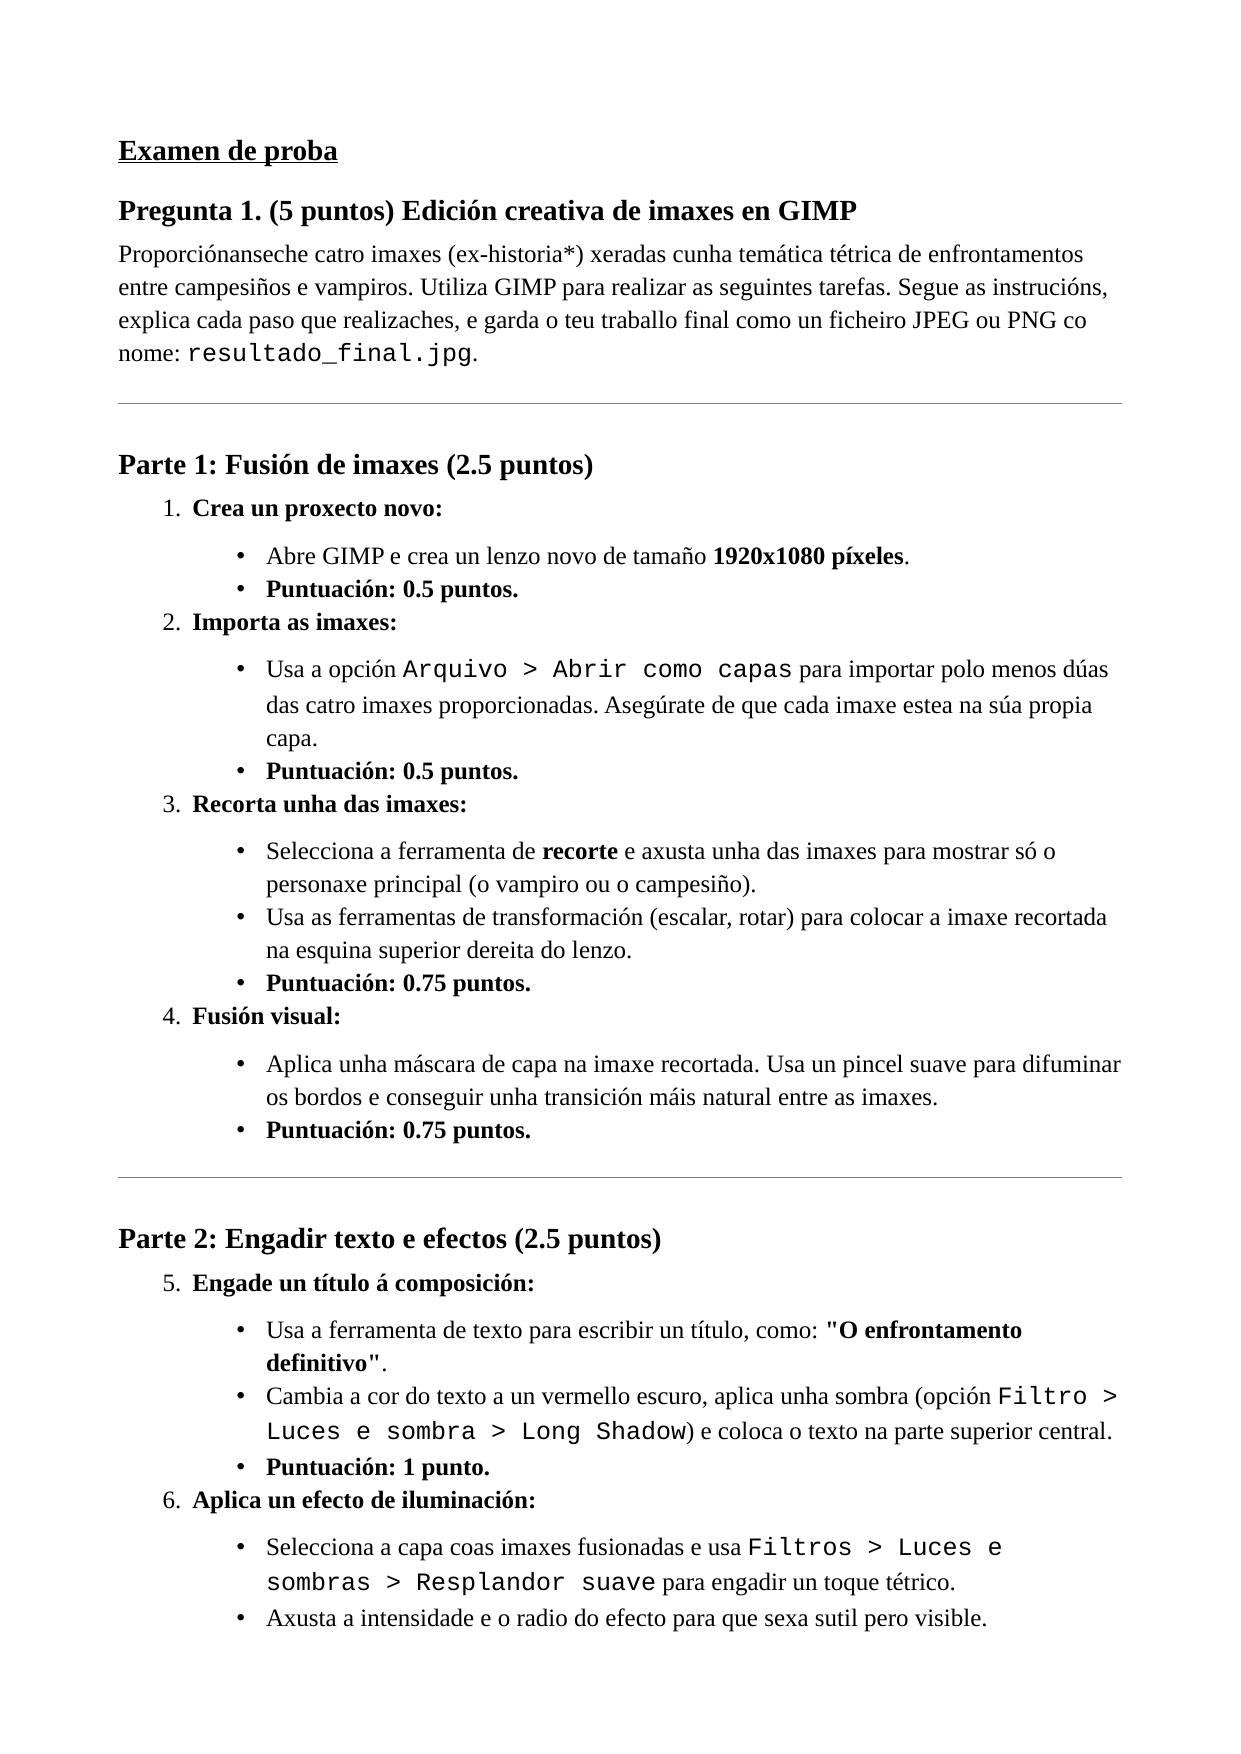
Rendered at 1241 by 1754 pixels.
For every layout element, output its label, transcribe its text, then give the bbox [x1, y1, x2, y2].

list Puntuación: 0.75 puntos. [236, 1115, 1122, 1144]
list Recorta unha das imaxes: [162, 789, 1122, 817]
subtitle Pregunta 1. (5 puntos) Edición creativa de imaxes en GIMP [118, 193, 1122, 227]
subtitle Parte 2: Engadir texto e efectos (2.5 puntos) [118, 1222, 1122, 1255]
list Axusta a intensidade e o radio do efecto para que sexa sutil pero visible. [236, 1603, 1122, 1632]
list Puntuación: 0.5 puntos. [236, 756, 1122, 784]
list Importa as imaxes: [162, 607, 1122, 636]
list Cambia a cor do texto a un vermello escuro, aplica unha sombra (opción Filtro > Luces e sombra > Long Shadow) e coloca o texto na parte superior central. [236, 1381, 1122, 1447]
list Usa a ferramenta de texto para escribir un título, como: "O enfrontamento definitivo". [236, 1315, 1122, 1377]
list Fusión visual: [162, 1001, 1122, 1030]
list Puntuación: 0.75 puntos. [236, 968, 1122, 997]
list Aplica un efecto de iluminación: [162, 1485, 1122, 1513]
list Usa as ferramentas de transformación (escalar, rotar) para colocar a imaxe recortada na esquina superior dereita do lenzo. [236, 902, 1122, 964]
subtitle Parte 1: Fusión de imaxes (2.5 puntos) [118, 447, 1122, 481]
list Puntuación: 0.5 puntos. [236, 574, 1122, 603]
list Engade un título á composición: [162, 1268, 1122, 1296]
list Abre GIMP e crea un lenzo novo de tamaño 1920x1080 píxeles. [236, 541, 1122, 570]
text Proporciónanseche catro imaxes (ex-historia*) xeradas cunha temática tétrica de enfrontamentos entre campesiños e vampiros. Utiliza GIMP para realizar as seguintes tarefas. Segue as instrucións, explica cada paso que realizaches, e garda o teu traballo final como un ficheiro JPEG ou PNG co nome: resultado_final.jpg. [118, 239, 1122, 369]
list Puntuación: 1 punto. [236, 1452, 1122, 1481]
list Selecciona a capa coas imaxes fusionadas e usa Filtros > Luces e sombras > Resplandor suave para engadir un toque tétrico. [236, 1532, 1122, 1598]
list Crea un proxecto novo: [162, 493, 1122, 522]
subtitle Examen de proba [118, 133, 1122, 166]
list Selecciona a ferramenta de recorte e axusta unha das imaxes para mostrar só o personaxe principal (o vampiro ou o campesiño). [236, 836, 1122, 898]
list Aplica unha máscara de capa na imaxe recortada. Usa un pincel suave para difuminar os bordos e conseguir unha transición máis natural entre as imaxes. [236, 1049, 1122, 1111]
list Usa a opción Arquivo > Abrir como capas para importar polo menos dúas das catro imaxes proporcionadas. Asegúrate de que cada imaxe estea na súa propia capa. [236, 654, 1122, 751]
